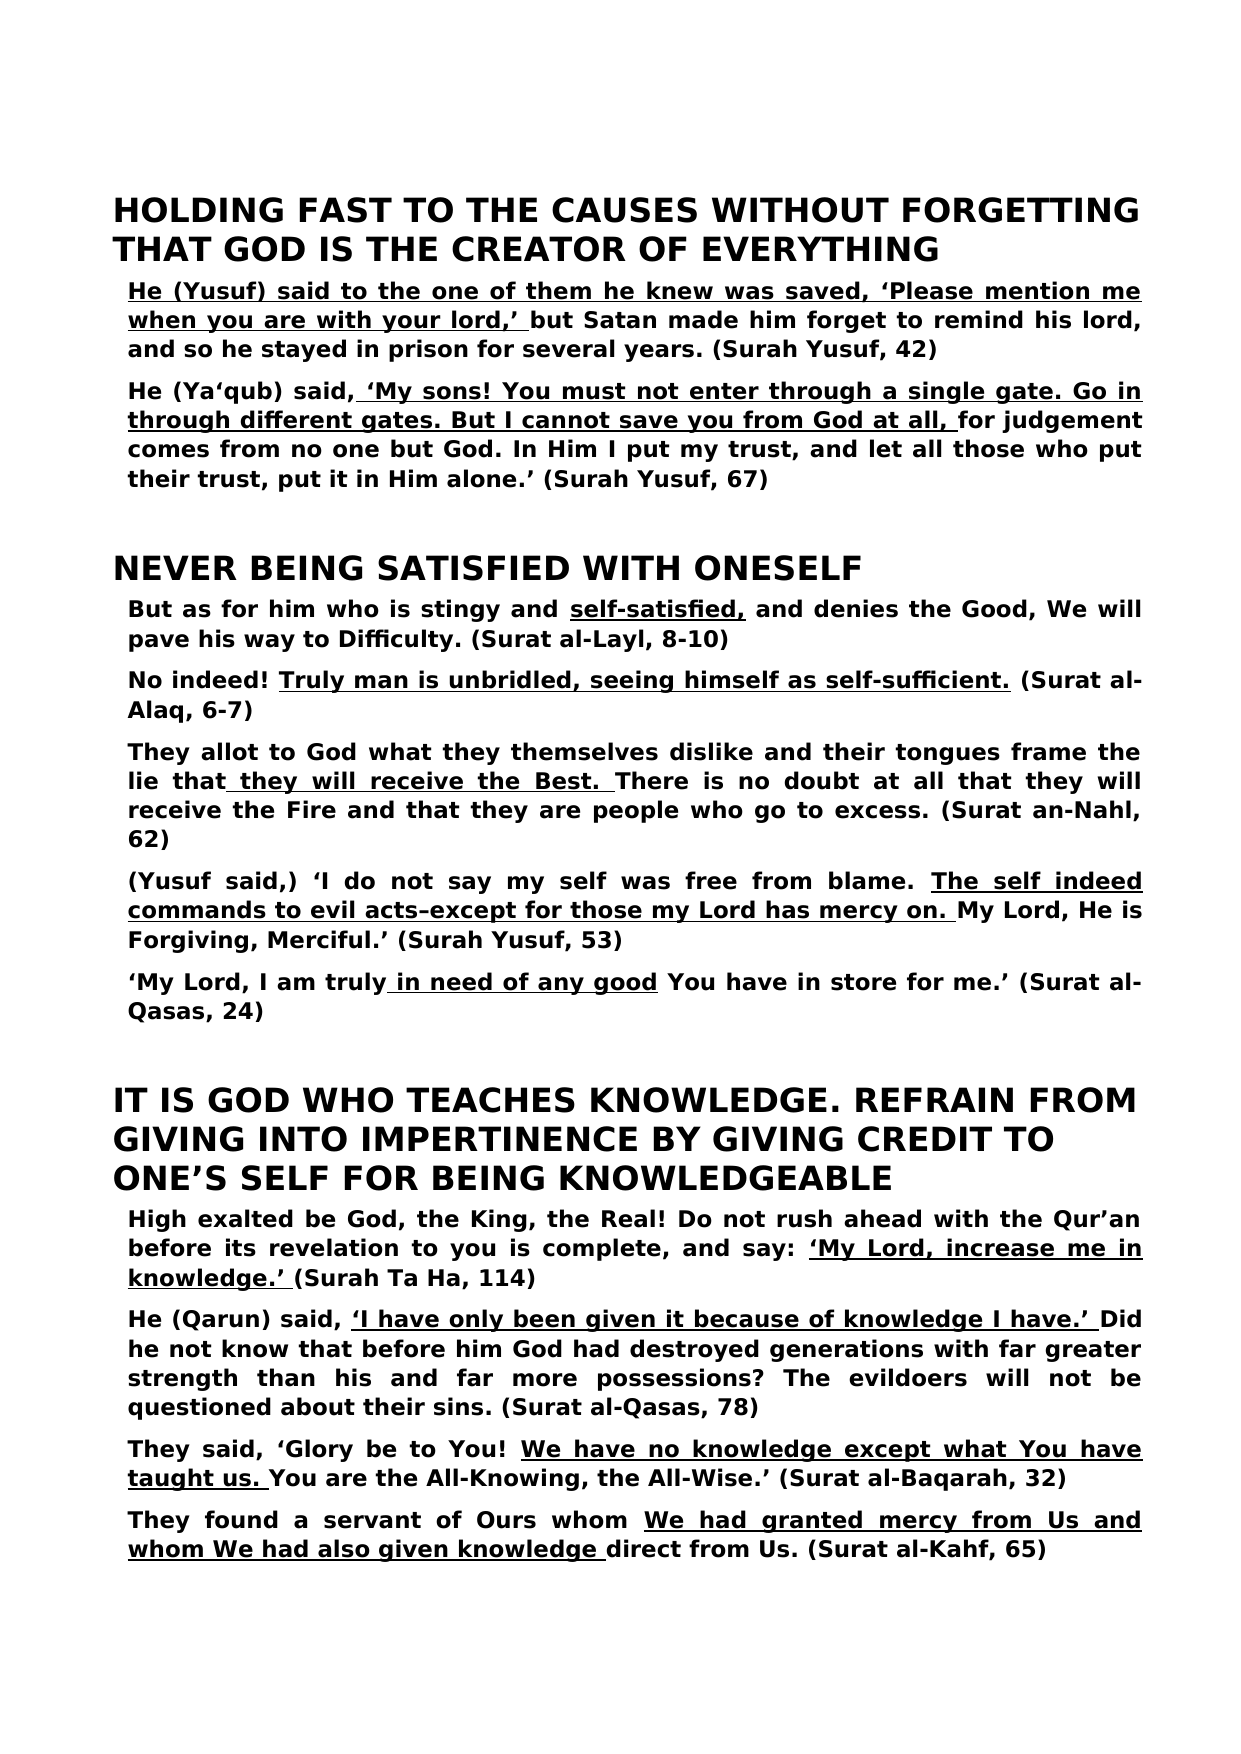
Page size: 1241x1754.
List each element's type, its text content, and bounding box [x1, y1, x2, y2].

text He (Yusuf) said to the one of them he knew was saved, ‘Please mention me when you are with your lord,’ but Satan made him forget to remind his lord, and so he stayed in prison for several years. (Surah Yusuf, 42) [127, 278, 1143, 363]
subtitle HOLDING FAST TO THE CAUSES WITHOUT FORGETTING THAT GOD IS THE CREATOR OF EVERYTHING [112, 192, 1165, 269]
text But as for him who is stingy and self-satisfied, and denies the Good, We will pave his way to Difficulty. (Surat al-Layl, 8-10) [127, 597, 1143, 653]
text They said, ‘Glory be to You! We have no knowledge except what You have taught us. You are the All-Knowing, the All-Wise.’ (Surat al-Baqarah, 32) [127, 1436, 1143, 1492]
text (Yusuf said,) ‘I do not say my self was free from blame. The self indeed commands to evil acts–except for those my Lord has mercy on. My Lord, He is Forgiving, Merciful.’ (Surah Yusuf, 53) [127, 868, 1143, 953]
text He (Ya‘qub) said, ‘My sons! You must not enter through a single gate. Go in through different gates. But I cannot save you from God at all, for judgement comes from no one but God. In Him I put my trust, and let all those who put their trust, put it in Him alone.’ (Surah Yusuf, 67) [127, 378, 1143, 493]
text No indeed! Truly man is unbridled, seeing himself as self-sufficient. (Surat al-Alaq, 6-7) [127, 668, 1143, 724]
subtitle IT IS GOD WHO TEACHES KNOWLEDGE. REFRAIN FROM GIVING INTO IMPERTINENCE BY GIVING CREDIT TO ONE’S SELF FOR BEING KNOWLEDGEABLE [112, 1081, 1165, 1198]
text They allot to God what they themselves dislike and their tongues frame the lie that they will receive the Best. There is no doubt at all that they will receive the Fire and that they are people who go to excess. (Surat an-Nahl, 62) [127, 739, 1143, 853]
text High exalted be God, the King, the Real! Do not rush ahead with the Qur’an before its revelation to you is complete, and say: ‘My Lord, increase me in knowledge.’ (Surah Ta Ha, 114) [127, 1206, 1143, 1292]
text They found a servant of Ours whom We had granted mercy from Us and whom We had also given knowledge direct from Us. (Surat al-Kahf, 65) [127, 1507, 1143, 1563]
text ‘My Lord, I am truly in need of any good You have in store for me.’ (Surat al-Qasas, 24) [127, 969, 1143, 1024]
text He (Qarun) said, ‘I have only been given it because of knowledge I have.’ Did he not know that before him God had destroyed generations with far greater strength than his and far more possessions? The evildoers will not be questioned about their sins. (Surat al-Qasas, 78) [127, 1307, 1143, 1421]
subtitle NEVER BEING SATISFIED WITH ONESELF [112, 549, 1165, 588]
